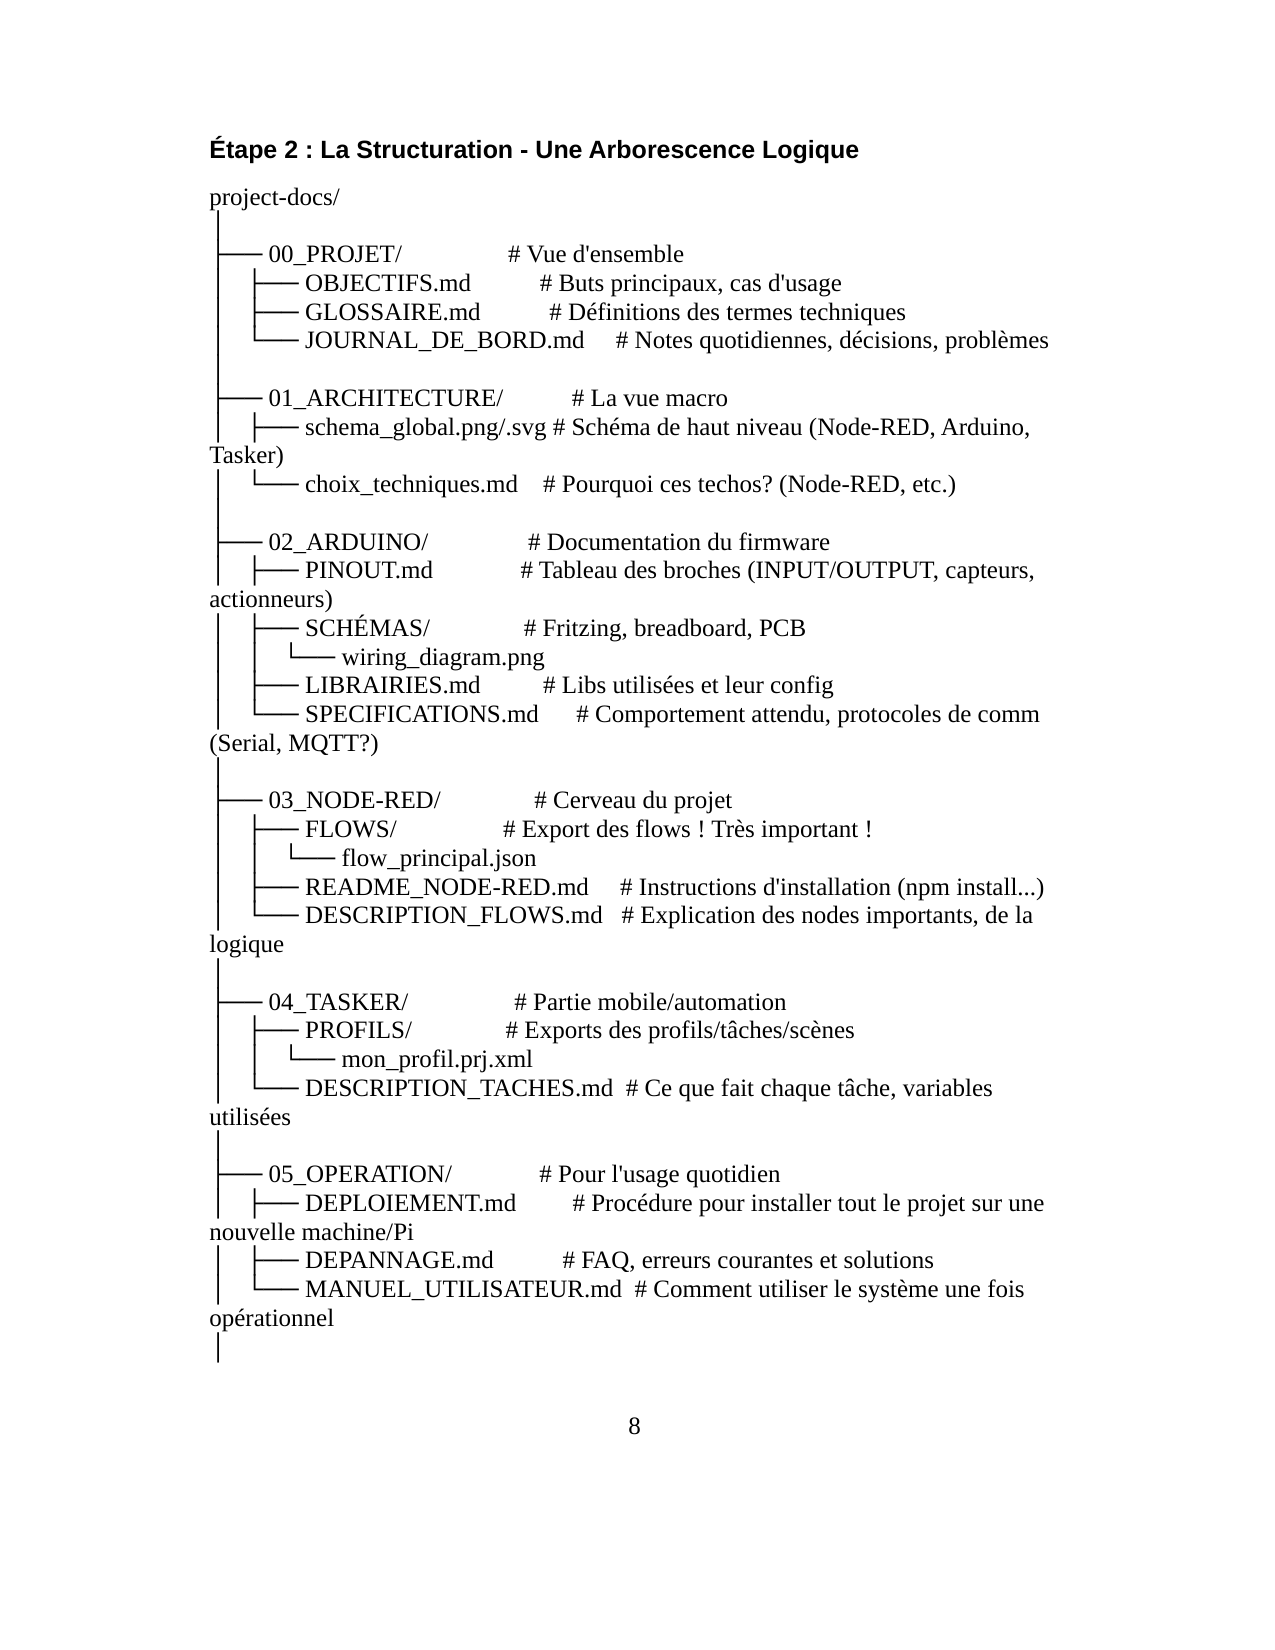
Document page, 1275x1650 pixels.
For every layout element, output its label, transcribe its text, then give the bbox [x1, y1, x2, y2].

subtitle Étape 2 : La Structuration - Une Arborescence Logique [209, 135, 1066, 164]
text project-docs/ │ ├── 00_PROJET/ # Vue d'ensemble │ ├── OBJECTIFS.md # Buts principaux, cas d'usage │ ├── GLOSSAIRE.md # Définitions des termes techniques │ └── JOURNAL_DE_BORD.md # Notes quotidiennes, décisions, problèmes │ ├── 01_ARCHITECTURE/ # La vue macro │ ├── schema_global.png/.svg # Schéma de haut niveau (Node-RED, Arduino, Tasker) │ └── choix_techniques.md # Pourquoi ces techos? (Node-RED, etc.) │ ├── 02_ARDUINO/ # Documentation du firmware │ ├── PINOUT.md # Tableau des broches (INPUT/OUTPUT, capteurs, actionneurs) │ ├── SCHÉMAS/ # Fritzing, breadboard, PCB │ │ └── wiring_diagram.png │ ├── LIBRAIRIES.md # Libs utilisées et leur config │ └── SPECIFICATIONS.md # Comportement attendu, protocoles de comm (Serial, MQTT?) │ ├── 03_NODE-RED/ # Cerveau du projet │ ├── FLOWS/ # Export des flows ! Très important ! │ │ └── flow_principal.json │ ├── README_NODE-RED.md # Instructions d'installation (npm install...) │ └── DESCRIPTION_FLOWS.md # Explication des nodes importants, de la logique │ ├── 04_TASKER/ # Partie mobile/automation │ ├── PROFILS/ # Exports des profils/tâches/scènes │ │ └── mon_profil.prj.xml │ └── DESCRIPTION_TACHES.md # Ce que fait chaque tâche, variables utilisées │ ├── 05_OPERATION/ # Pour l'usage quotidien │ ├── DEPLOIEMENT.md # Procédure pour installer tout le projet sur une nouvelle machine/Pi │ ├── DEPANNAGE.md # FAQ, erreurs courantes et solutions │ └── MANUEL_UTILISATEUR.md # Comment utiliser le système une fois opérationnel │ [209, 182, 1066, 1361]
